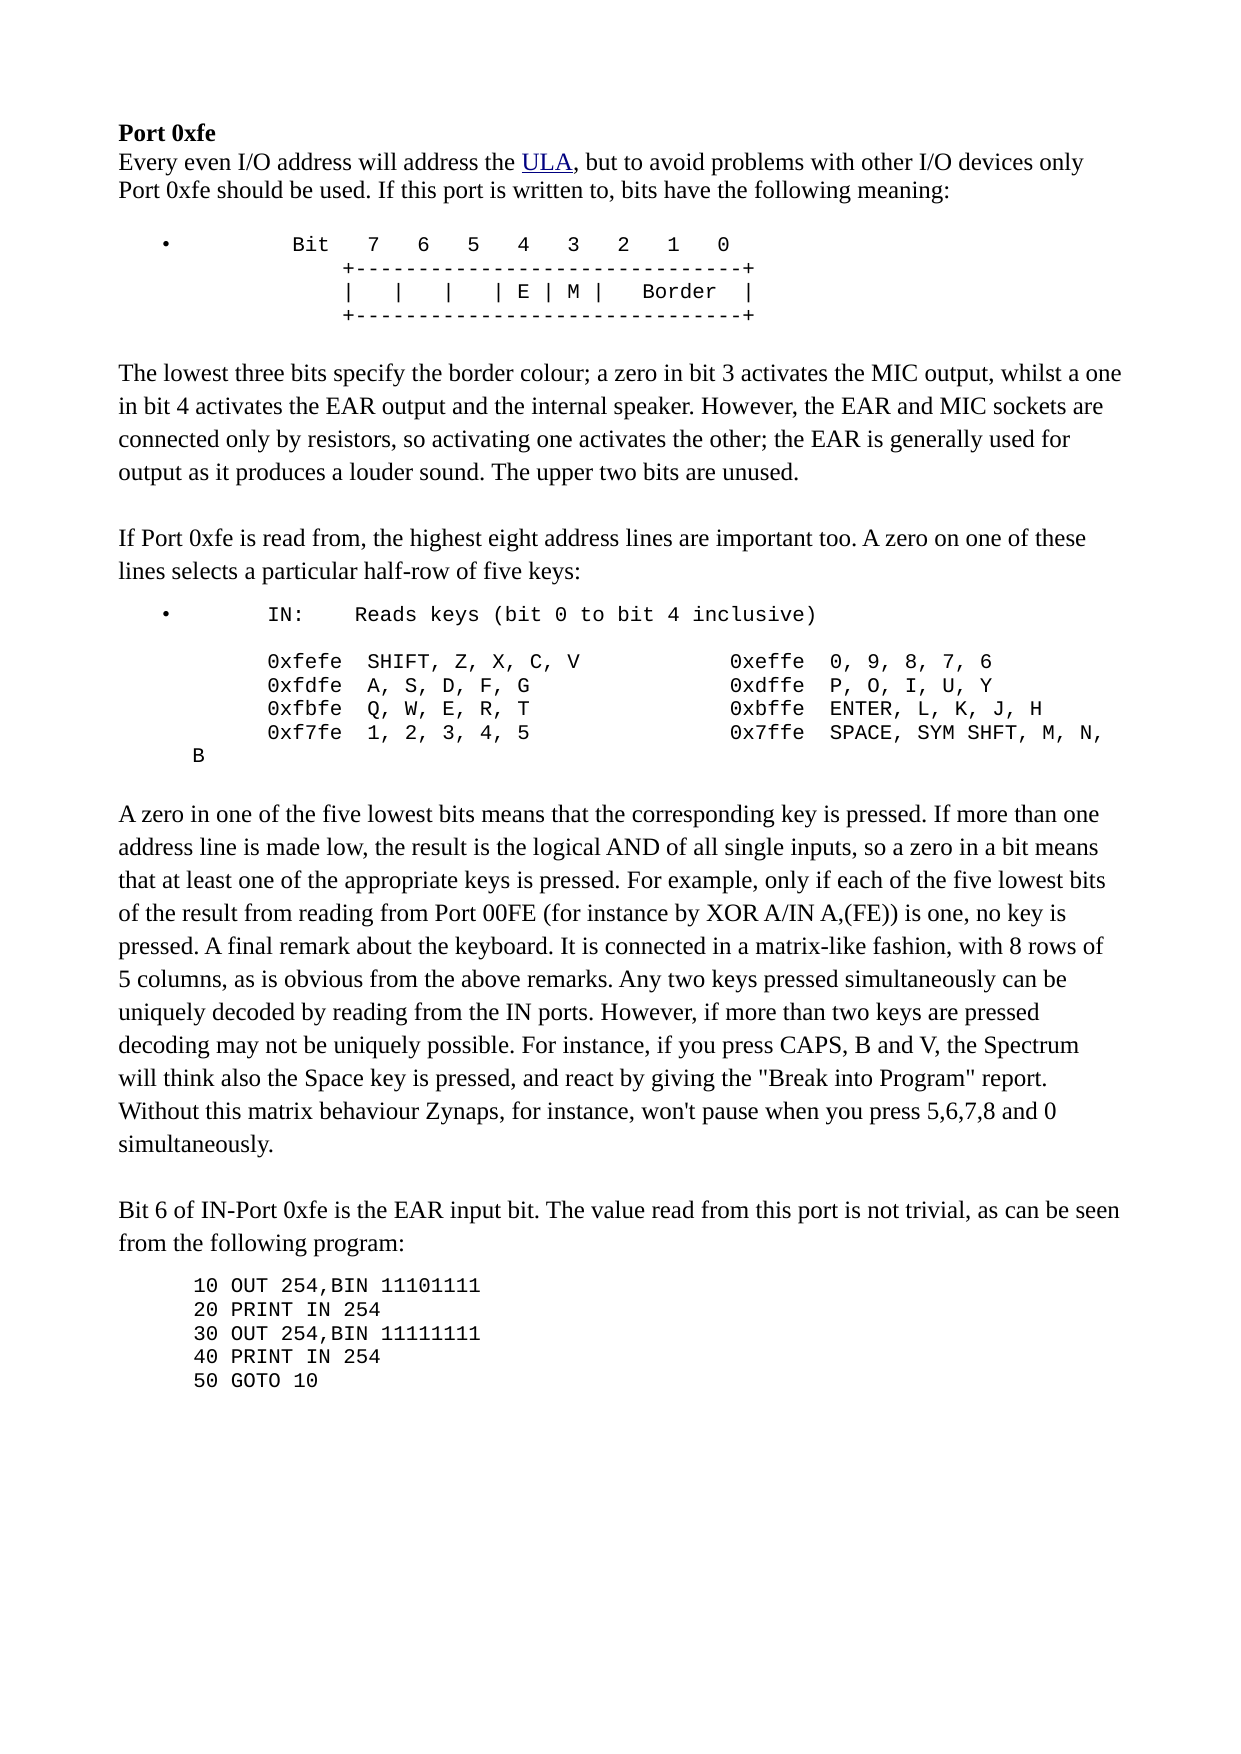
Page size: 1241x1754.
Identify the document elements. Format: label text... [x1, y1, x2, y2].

list 0xfdfe A, S, D, F, G 0xdffe P, O, I, U, Y [162, 674, 1122, 698]
text 40 PRINT IN 254 [118, 1346, 1122, 1370]
list IN: Reads keys (bit 0 to bit 4 inclusive) [162, 604, 1122, 627]
text 30 OUT 254,BIN 11111111 [118, 1323, 1122, 1346]
text 10 OUT 254,BIN 11101111 [118, 1276, 1122, 1299]
list +-------------------------------+ [162, 305, 1122, 328]
list 0xfefe SHIFT, Z, X, C, V 0xeffe 0, 9, 8, 7, 6 [162, 651, 1122, 674]
text 20 PRINT IN 254 [118, 1299, 1122, 1323]
text The lowest three bits specify the border colour; a zero in bit 3 activates the MIC output, whilst a one in bit 4 activates the EAR output and the internal speaker. However, the EAR and MIC sockets are connected only by resistors, so activating one activates the other; the EAR is generally used for output as it produces a louder sound. The upper two bits are unused. If Port 0xfe is read from, the highest eight address lines are important too. A zero on one of these lines selects a particular half-row of five keys: [118, 358, 1122, 585]
list | | | | E | M | Border | [162, 281, 1122, 305]
list Bit 7 6 5 4 3 2 1 0 [162, 234, 1122, 257]
list 0xf7fe 1, 2, 3, 4, 5 0x7ffe SPACE, SYM SHFT, M, N, B [162, 722, 1122, 769]
list +-------------------------------+ [162, 257, 1122, 281]
list 0xfbfe Q, W, E, R, T 0xbffe ENTER, L, K, J, H [162, 698, 1122, 722]
text A zero in one of the five lowest bits means that the corresponding key is pressed. If more than one address line is made low, the result is the logical AND of all single inputs, so a zero in a bit means that at least one of the appropriate keys is pressed. For example, only if each of the five lowest bits of the result from reading from Port 00FE (for instance by XOR A/IN A,(FE)) is one, no key is pressed. A final remark about the keyboard. It is connected in a matrix-like fashion, with 8 rows of 5 columns, as is obvious from the above remarks. Any two keys pressed simultaneously can be uniquely decoded by reading from the IN ports. However, if more than two keys are pressed decoding may not be uniquely possible. For instance, if you press CAPS, B and V, the Spectrum will think also the Space key is pressed, and react by giving the "Break into Program" report. Without this matrix behaviour Zynaps, for instance, won't pause when you press 5,6,7,8 and 0 simultaneously. Bit 6 of IN-Port 0xfe is the EAR input bit. The value read from this port is not trivial, as can be seen from the following program: [118, 799, 1122, 1257]
text Port 0xfe Every even I/O address will address the ULA, but to avoid problems with other I/O devices only Port 0xfe should be used. If this port is written to, bits have the following meaning: [118, 118, 1122, 204]
text 50 GOTO 10 [118, 1370, 1122, 1394]
